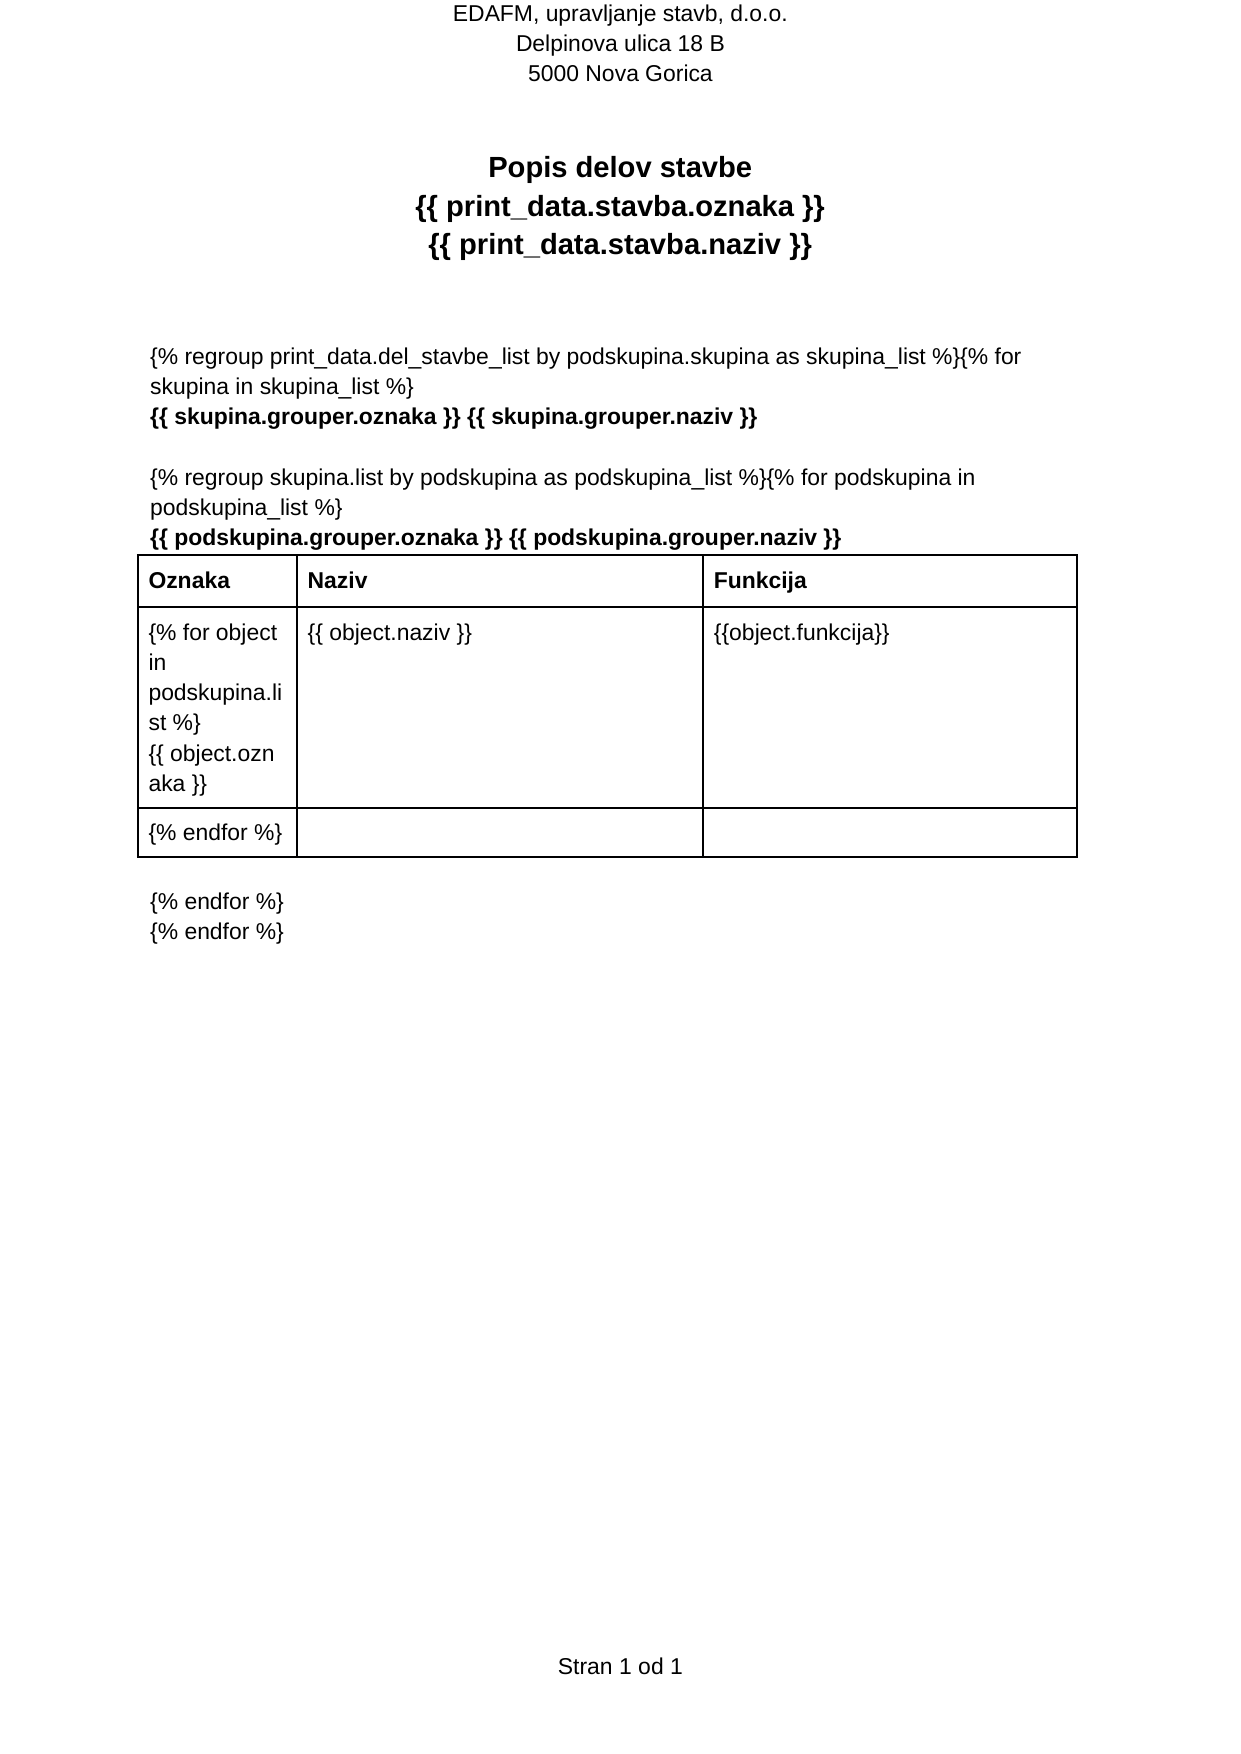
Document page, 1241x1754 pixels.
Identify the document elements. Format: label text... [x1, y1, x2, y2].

text {{ print_data.stavba.naziv }} [150, 227, 1090, 261]
text {{ skupina.grouper.oznaka }} {{ skupina.grouper.naziv }} [150, 403, 1090, 429]
table_cell {{object.funkcija}} [704, 608, 1076, 807]
text Popis delov stavbe [150, 150, 1090, 183]
table_cell {{ object.naziv }} [298, 608, 702, 807]
table_header Naziv [298, 556, 702, 606]
table_cell {% for object in podskupina.list %}{{ object.oznaka }} [139, 608, 296, 807]
text {{ podskupina.grouper.oznaka }} {{ podskupina.grouper.naziv }} [150, 524, 1090, 550]
table_header Oznaka [139, 556, 296, 606]
text {% endfor %} [150, 918, 1090, 945]
table_cell [704, 809, 1076, 856]
text {{ print_data.stavba.oznaka }} [150, 188, 1090, 222]
text {% regroup print_data.del_stavbe_list by podskupina.skupina as skupina_list %}{% for skupina in skupina_list %} [150, 343, 1090, 399]
text {% regroup skupina.list by podskupina as podskupina_list %}{% for podskupina in podskupina_list %} [150, 463, 1090, 520]
table_cell {% endfor %} [139, 809, 296, 856]
text {% endfor %} [150, 888, 1090, 914]
table_cell [298, 809, 702, 856]
table_header Funkcija [704, 556, 1076, 606]
